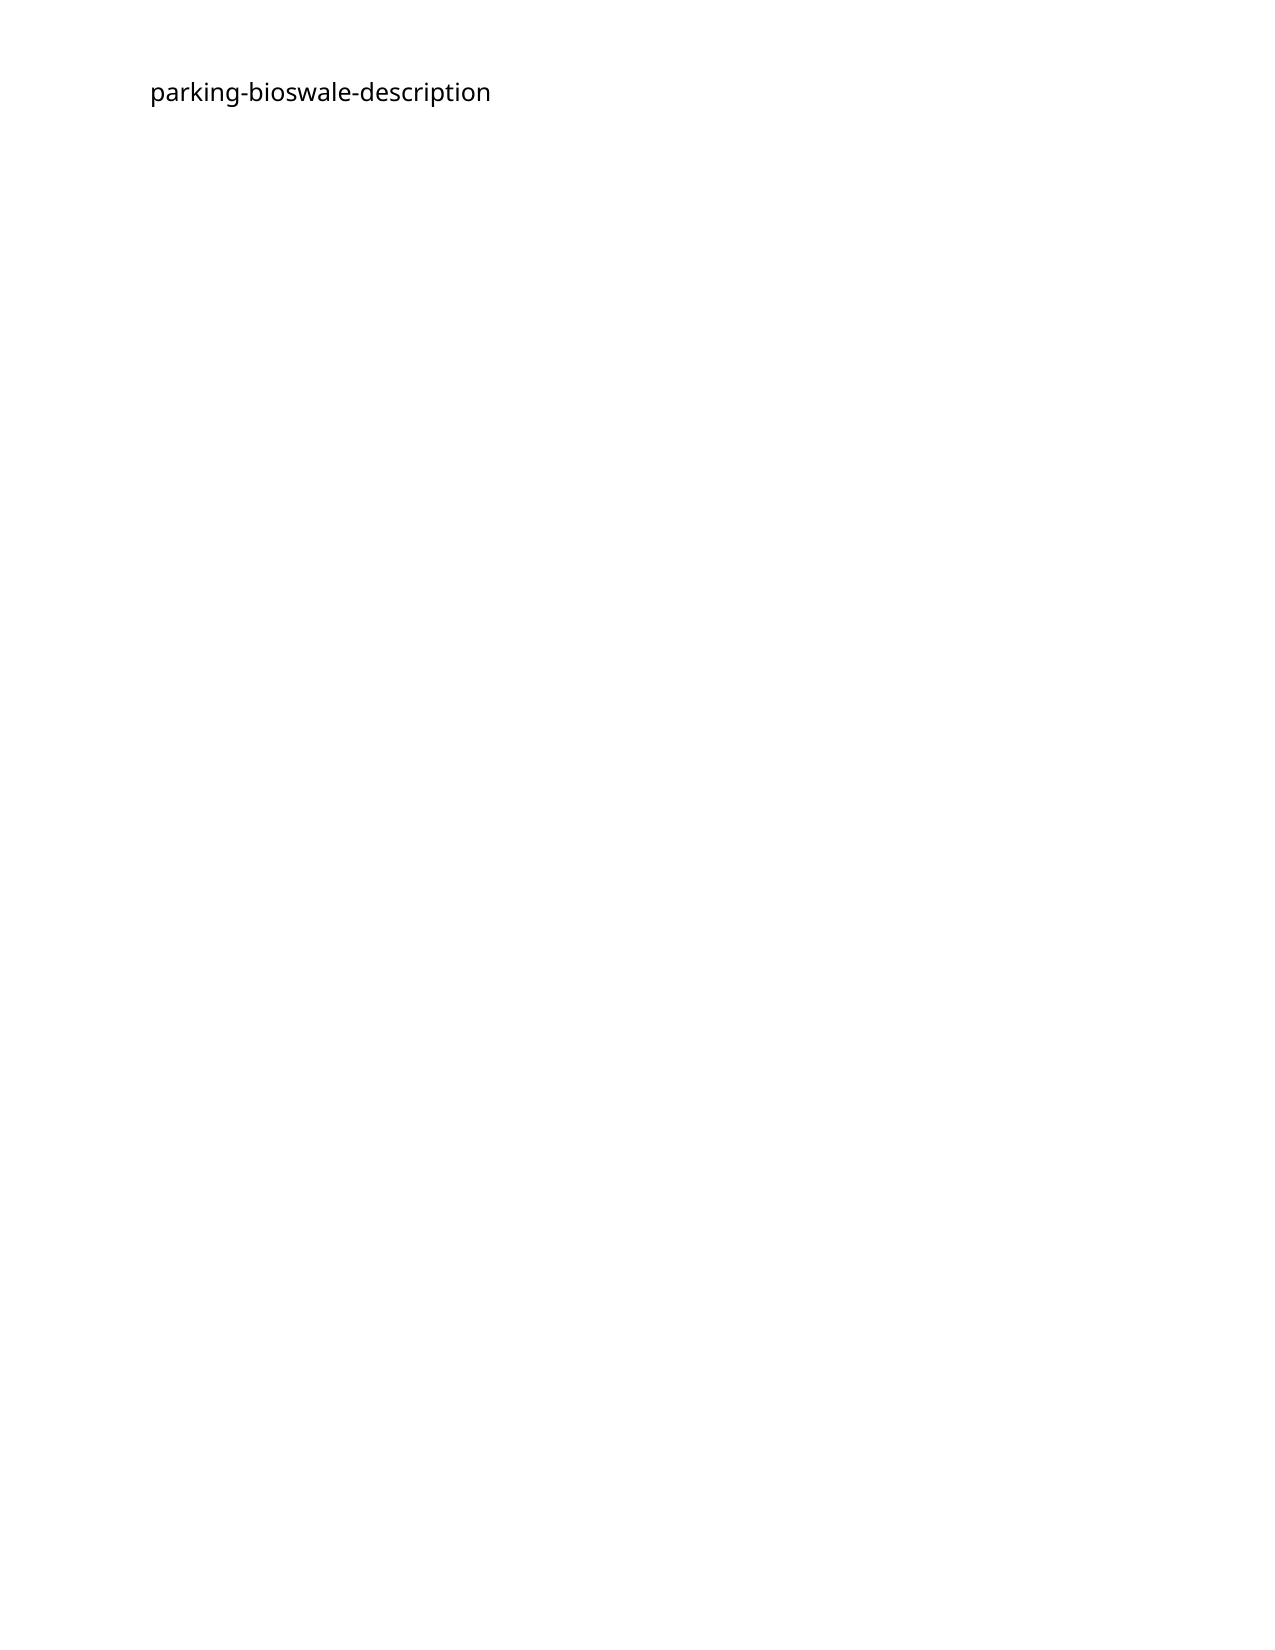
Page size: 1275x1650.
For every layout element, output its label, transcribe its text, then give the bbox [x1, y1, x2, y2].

text parking-bioswale-description [150, 75, 1125, 109]
